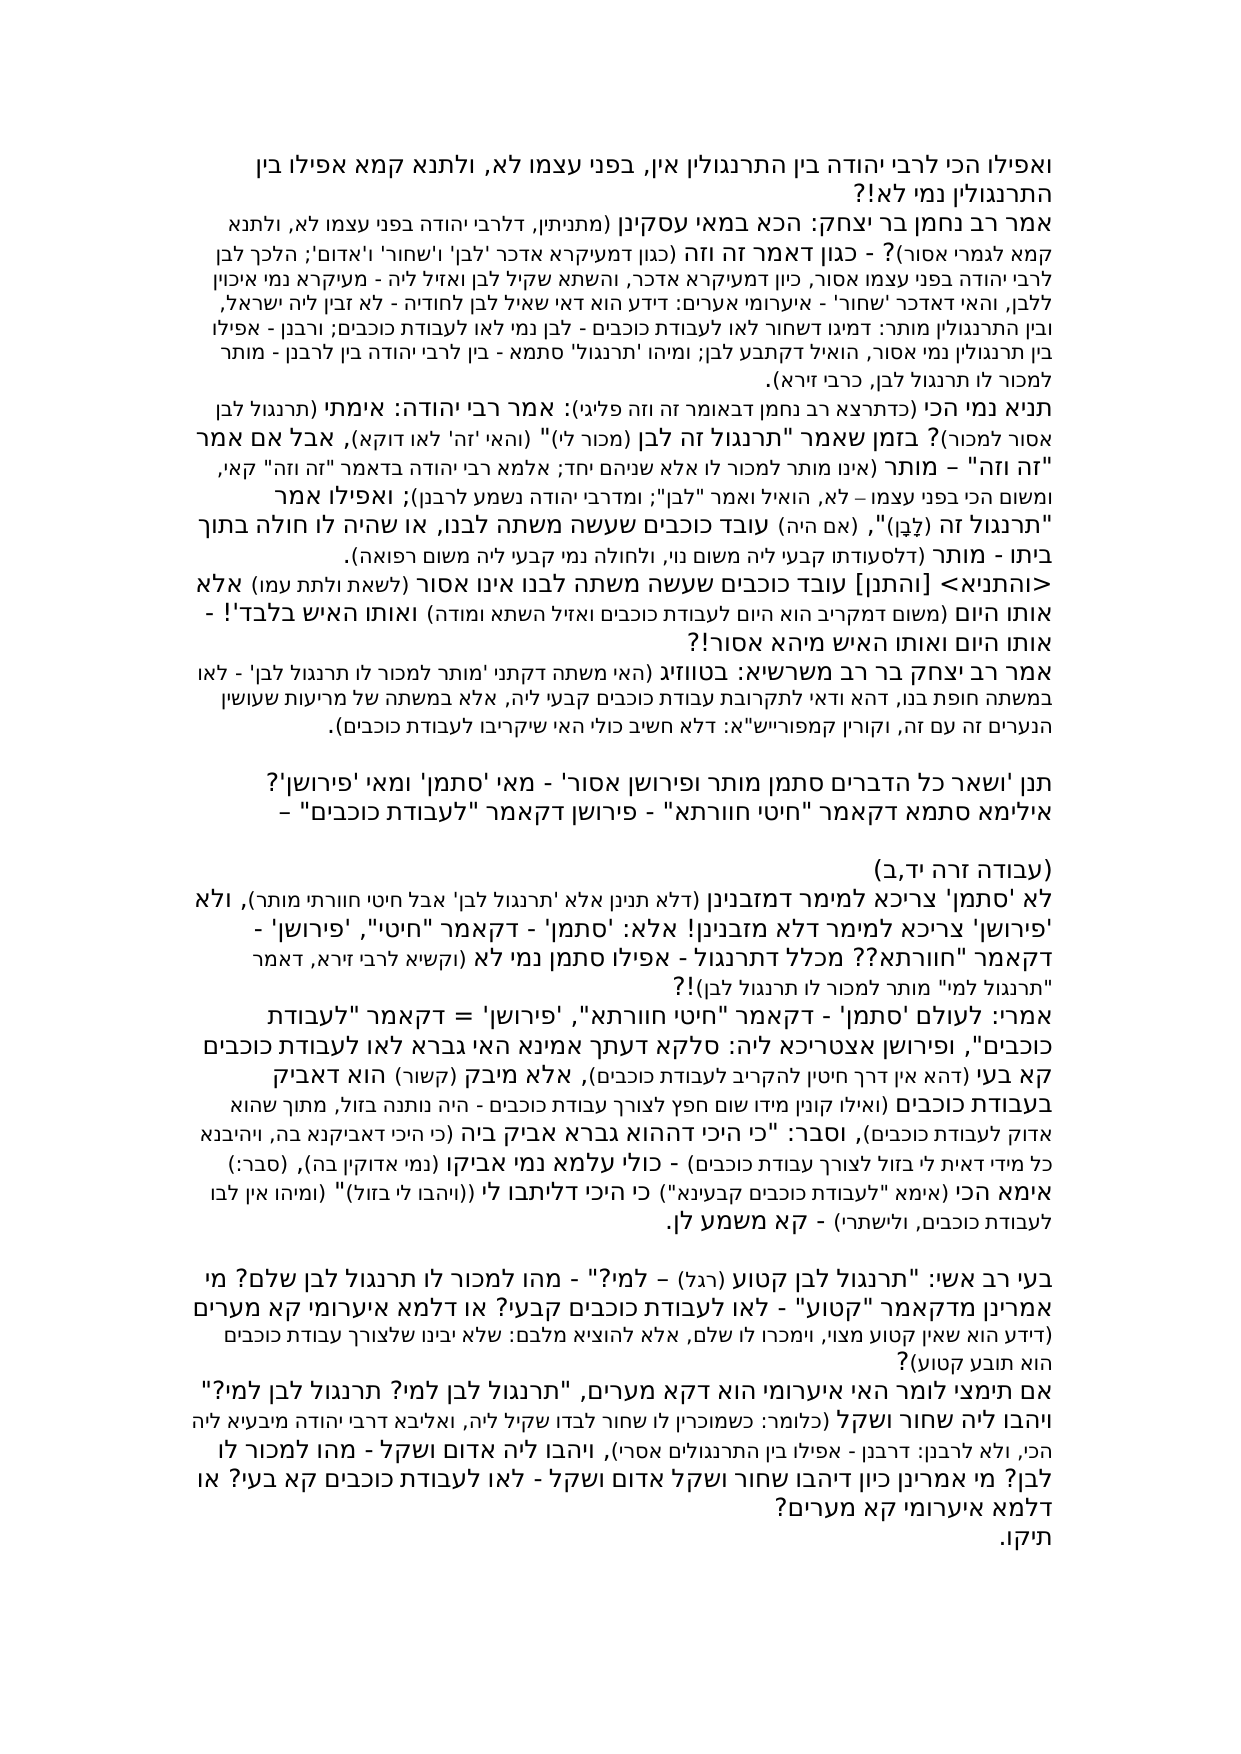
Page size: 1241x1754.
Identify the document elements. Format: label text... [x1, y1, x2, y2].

text לא 'סתמן' צריכא למימר דמזבנינן (דלא תנינן אלא 'תרנגול לבן' אבל חיטי חוורתי מותר), ולא 'פירושן' צריכא למימר דלא מזבנינן! אלא: 'סתמן' - דקאמר "חיטי", 'פירושן' - דקאמר "חוורתא?? מכלל דתרנגול - אפילו סתמן נמי לא (וקשיא לרבי זירא, דאמר "תרנגול למי" מותר למכור לו תרנגול לבן)!? [187, 885, 1053, 1002]
text (עבודה זרה יד,ב) [187, 856, 1053, 885]
text תיקו. [187, 1523, 1053, 1552]
text בעי רב אשי: "תרנגול לבן קטוע (רגל) – למי?" - מהו למכור לו תרנגול לבן שלם? מי אמרינן מדקאמר "קטוע" - לאו לעבודת כוכבים קבעי? או דלמא איערומי קא מערים (דידע הוא שאין קטוע מצוי, וימכרו לו שלם, אלא להוציא מלבם: שלא יבינו שלצורך עבודת כוכבים הוא תובע קטוע)? [187, 1264, 1053, 1376]
text <והתניא> [והתנן] עובד כוכבים שעשה משתה לבנו אינו אסור (לשאת ולתת עמו) אלא אותו היום (משום דמקריב הוא היום לעבודת כוכבים ואזיל השתא ומודה) ואותו האיש בלבד'! - אותו היום ואותו האיש מיהא אסור!? [187, 569, 1053, 657]
text תניא נמי הכי (כדתרצא רב נחמן דבאומר זה וזה פליגי): אמר רבי יהודה: אימתי (תרנגול לבן אסור למכור)? בזמן שאמר "תרנגול זה לבן (מכור לי)" (והאי 'זה' לאו דוקא), אבל אם אמר "זה וזה" – מותר (אינו מותר למכור לו אלא שניהם יחד; אלמא רבי יהודה בדאמר "זה וזה" קאי, ומשום הכי בפני עצמו – לא, הואיל ואמר "לבן"; ומדרבי יהודה נשמע לרבנן); ואפילו אמר "תרנגול זה (לָבָן)", (אם היה) עובד כוכבים שעשה משתה לבנו, או שהיה לו חולה בתוך ביתו - מותר (דלסעודתו קבעי ליה משום נוי, ולחולה נמי קבעי ליה משום רפואה). [187, 394, 1053, 569]
text ואפילו הכי לרבי יהודה בין התרנגולין אין, בפני עצמו לא, ולתנא קמא אפילו בין התרנגולין נמי לא!? [187, 150, 1053, 208]
text אמר רב נחמן בר יצחק: הכא במאי עסקינן (מתניתין, דלרבי יהודה בפני עצמו לא, ולתנא קמא לגמרי אסור)? - כגון דאמר זה וזה (כגון דמעיקרא אדכר 'לבן' ו'שחור' ו'אדום'; הלכך לבן לרבי יהודה בפני עצמו אסור, כיון דמעיקרא אדכר, והשתא שקיל לבן ואזיל ליה - מעיקרא נמי איכוין ללבן, והאי דאדכר 'שחור' - איערומי אערים: דידע הוא דאי שאיל לבן לחודיה - לא זבין ליה ישראל, ובין התרנגולין מותר: דמיגו דשחור לאו לעבודת כוכבים - לבן נמי לאו לעבודת כוכבים; ורבנן - אפילו בין תרנגולין נמי אסור, הואיל דקתבע לבן; ומיהו 'תרנגול' סתמא - בין לרבי יהודה בין לרבנן - מותר למכור לו תרנגול לבן, כרבי זירא). [187, 208, 1053, 394]
text אמר רב יצחק בר רב משרשיא: בטווזיג (האי משתה דקתני 'מותר למכור לו תרנגול לבן' - לאו במשתה חופת בנו, דהא ודאי לתקרובת עבודת כוכבים קבעי ליה, אלא במשתה של מריעות שעושין הנערים זה עם זה, וקורין קמפורייש"א: דלא חשיב כולי האי שיקריבו לעבודת כוכבים). [187, 657, 1053, 739]
text אמרי: לעולם 'סתמן' - דקאמר "חיטי חוורתא", 'פירושן' = דקאמר "לעבודת כוכבים", ופירושן אצטריכא ליה: סלקא דעתך אמינא האי גברא לאו לעבודת כוכבים קא בעי (דהא אין דרך חיטין להקריב לעבודת כוכבים), אלא מיבק (קשור) הוא דאביק בעבודת כוכבים (ואילו קונין מידו שום חפץ לצורך עבודת כוכבים - היה נותנה בזול, מתוך שהוא אדוק לעבודת כוכבים), וסבר: "כי היכי דההוא גברא אביק ביה (כי היכי דאביקנא בה, ויהיבנא כל מידי דאית לי בזול לצורך עבודת כוכבים) - כולי עלמא נמי אביקו (נמי אדוקין בה), (סבר:) אימא הכי (אימא "לעבודת כוכבים קבעינא") כי היכי דליתבו לי ((ויהבו לי בזול)" (ומיהו אין לבו לעבודת כוכבים, ולישתרי) - קא משמע לן. [187, 1002, 1053, 1236]
text תנן 'ושאר כל הדברים סתמן מותר ופירושן אסור' - מאי 'סתמן' ומאי 'פירושן'? אילימא סתמא דקאמר "חיטי חוורתא" - פירושן דקאמר "לעבודת כוכבים" – [187, 768, 1053, 827]
text אם תימצי לומר האי איערומי הוא דקא מערים, "תרנגול לבן למי? תרנגול לבן למי?" ויהבו ליה שחור ושקל (כלומר: כשמוכרין לו שחור לבדו שקיל ליה, ואליבא דרבי יהודה מיבעיא ליה הכי, ולא לרבנן: דרבנן - אפילו בין התרנגולים אסרי), ויהבו ליה אדום ושקל - מהו למכור לו לבן? מי אמרינן כיון דיהבו שחור ושקל אדום ושקל - לאו לעבודת כוכבים קא בעי? או דלמא איערומי קא מערים? [187, 1376, 1053, 1523]
